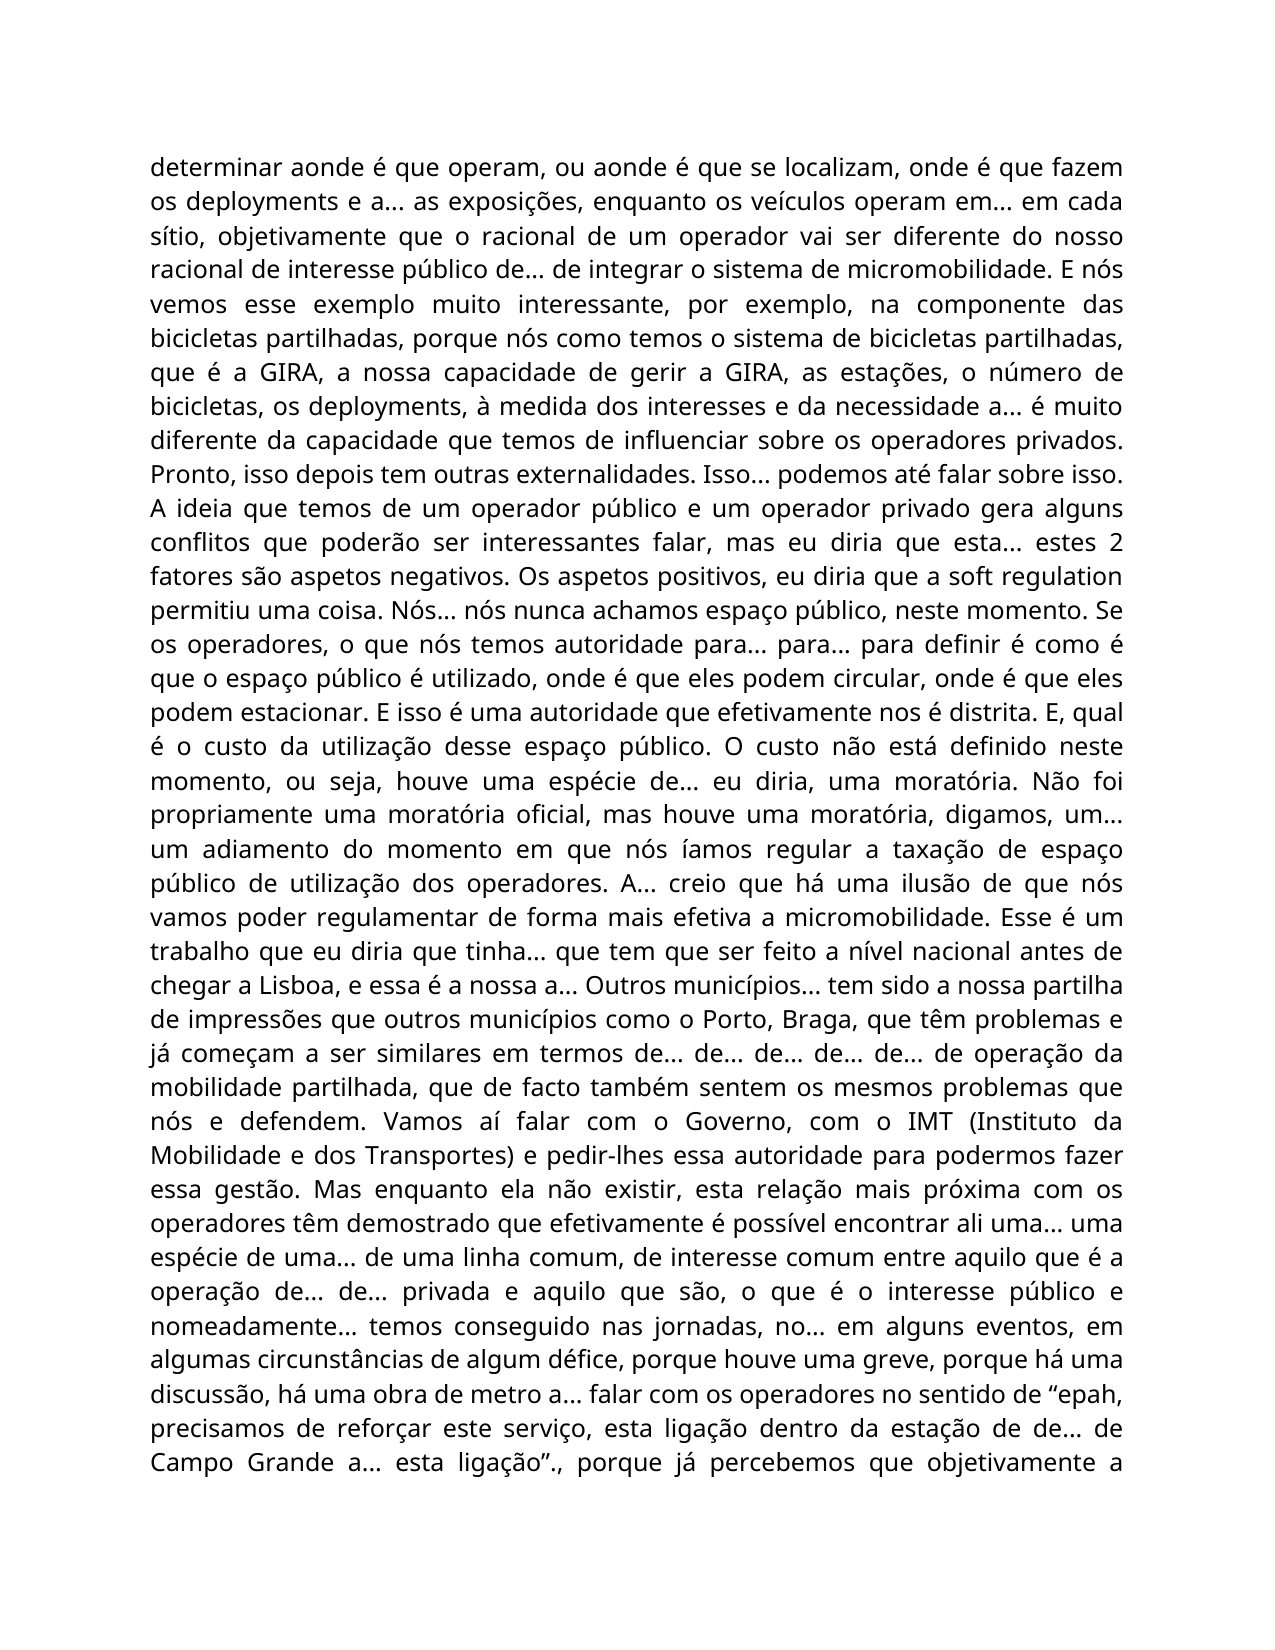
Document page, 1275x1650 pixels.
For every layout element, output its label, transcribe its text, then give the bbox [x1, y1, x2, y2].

text determinar aonde é que operam, ou aonde é que se localizam, onde é que fazem os deployments e a... as exposições, enquanto os veículos operam em... em cada sítio, objetivamente que o racional de um operador vai ser diferente do nosso racional de interesse público de... de integrar o sistema de micromobilidade. E nós vemos esse exemplo muito interessante, por exemplo, na componente das bicicletas partilhadas, porque nós como temos o sistema de bicicletas partilhadas, que é a GIRA, a nossa capacidade de gerir a GIRA, as estações, o número de bicicletas, os deployments, à medida dos interesses e da necessidade a... é muito diferente da capacidade que temos de influenciar sobre os operadores privados. Pronto, isso depois tem outras externalidades. Isso... podemos até falar sobre isso. A ideia que temos de um operador público e um operador privado gera alguns conflitos que poderão ser interessantes falar, mas eu diria que esta... estes 2 fatores são aspetos negativos. Os aspetos positivos, eu diria que a soft regulation permitiu uma coisa. Nós... nós nunca achamos espaço público, neste momento. Se os operadores, o que nós temos autoridade para... para... para definir é como é que o espaço público é utilizado, onde é que eles podem circular, onde é que eles podem estacionar. E isso é uma autoridade que efetivamente nos é distrita. E, qual é o custo da utilização desse espaço público. O custo não está definido neste momento, ou seja, houve uma espécie de... eu diria, uma moratória. Não foi propriamente uma moratória oficial, mas houve uma moratória, digamos, um... um adiamento do momento em que nós íamos regular a taxação de espaço público de utilização dos operadores. A... creio que há uma ilusão de que nós vamos poder regulamentar de forma mais efetiva a micromobilidade. Esse é um trabalho que eu diria que tinha... que tem que ser feito a nível nacional antes de chegar a Lisboa, e essa é a nossa a... Outros municípios... tem sido a nossa partilha de impressões que outros municípios como o Porto, Braga, que têm problemas e já começam a ser similares em termos de... de... de... de... de... de operação da mobilidade partilhada, que de facto também sentem os mesmos problemas que nós e defendem. Vamos aí falar com o Governo, com o IMT (Instituto da Mobilidade e dos Transportes) e pedir-lhes essa autoridade para podermos fazer essa gestão. Mas enquanto ela não existir, esta relação mais próxima com os operadores têm demostrado que efetivamente é possível encontrar ali uma... uma espécie de uma... de uma linha comum, de interesse comum entre aquilo que é a operação de... de... privada e aquilo que são, o que é o interesse público e nomeadamente... temos conseguido nas jornadas, no... em alguns eventos, em algumas circunstâncias de algum défice, porque houve uma greve, porque há uma discussão, há uma obra de metro a... falar com os operadores no sentido de “epah, precisamos de reforçar este serviço, esta ligação dentro da estação de de... de Campo Grande a... esta ligação”., porque já percebemos que objetivamente a [150, 150, 1125, 1478]
